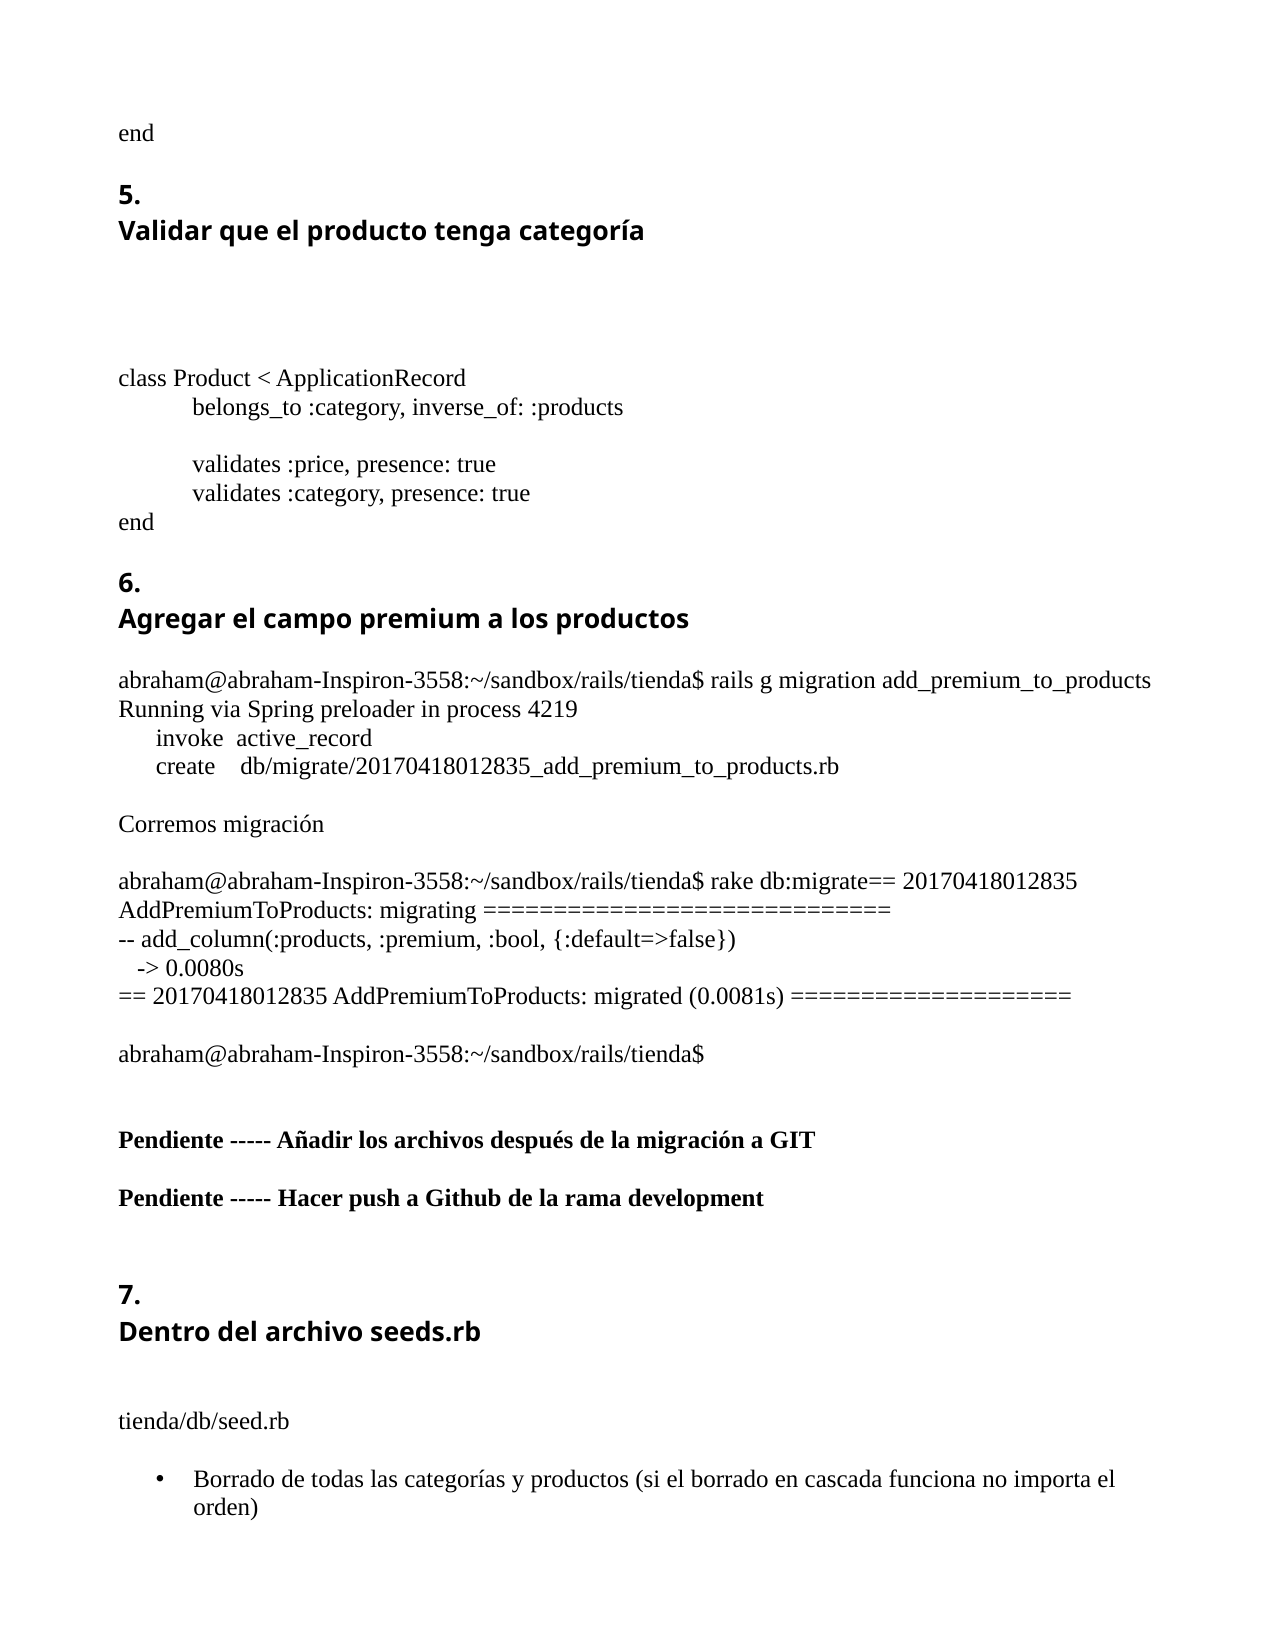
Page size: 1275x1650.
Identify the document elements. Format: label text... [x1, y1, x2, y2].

text end [118, 507, 1157, 535]
text Pendiente ----- Hacer push a Github de la rama development [118, 1183, 1157, 1211]
text abraham@abraham-Inspiron-3558:~/sandbox/rails/tienda$ [118, 1039, 1157, 1068]
text belongs_to :category, inverse_of: :products [118, 392, 1157, 420]
text invoke active_record [118, 723, 1157, 751]
text abraham@abraham-Inspiron-3558:~/sandbox/rails/tienda$ rake db:migrate== 20170418012835 AddPremiumToProducts: migrating ============================= [118, 866, 1157, 924]
text Running via Spring preloader in process 4219 [118, 694, 1157, 723]
text 5. [118, 176, 1157, 212]
text tienda/db/seed.rb [118, 1406, 1157, 1435]
text 7. [118, 1276, 1157, 1312]
text Validar que el producto tenga categoría [118, 212, 1157, 248]
list Borrado de todas las categorías y productos (si el borrado en cascada funciona no importa el orden) [156, 1464, 1157, 1521]
text end [118, 118, 1157, 147]
text validates :price, presence: true [118, 449, 1157, 478]
text Corremos migración [118, 809, 1157, 838]
text Agregar el campo premium a los productos [118, 600, 1157, 636]
text -- add_column(:products, :premium, :bool, {:default=>false}) [118, 924, 1157, 953]
text validates :category, presence: true [118, 478, 1157, 507]
text 6. [118, 564, 1157, 600]
text Pendiente ----- Añadir los archivos después de la migración a GIT [118, 1125, 1157, 1154]
text == 20170418012835 AddPremiumToProducts: migrated (0.0081s) ==================== [118, 981, 1157, 1010]
text -> 0.0080s [118, 953, 1157, 981]
text abraham@abraham-Inspiron-3558:~/sandbox/rails/tienda$ rails g migration add_premium_to_products [118, 665, 1157, 694]
text class Product < ApplicationRecord [118, 363, 1157, 392]
text Dentro del archivo seeds.rb [118, 1312, 1157, 1349]
text create db/migrate/20170418012835_add_premium_to_products.rb [118, 751, 1157, 780]
